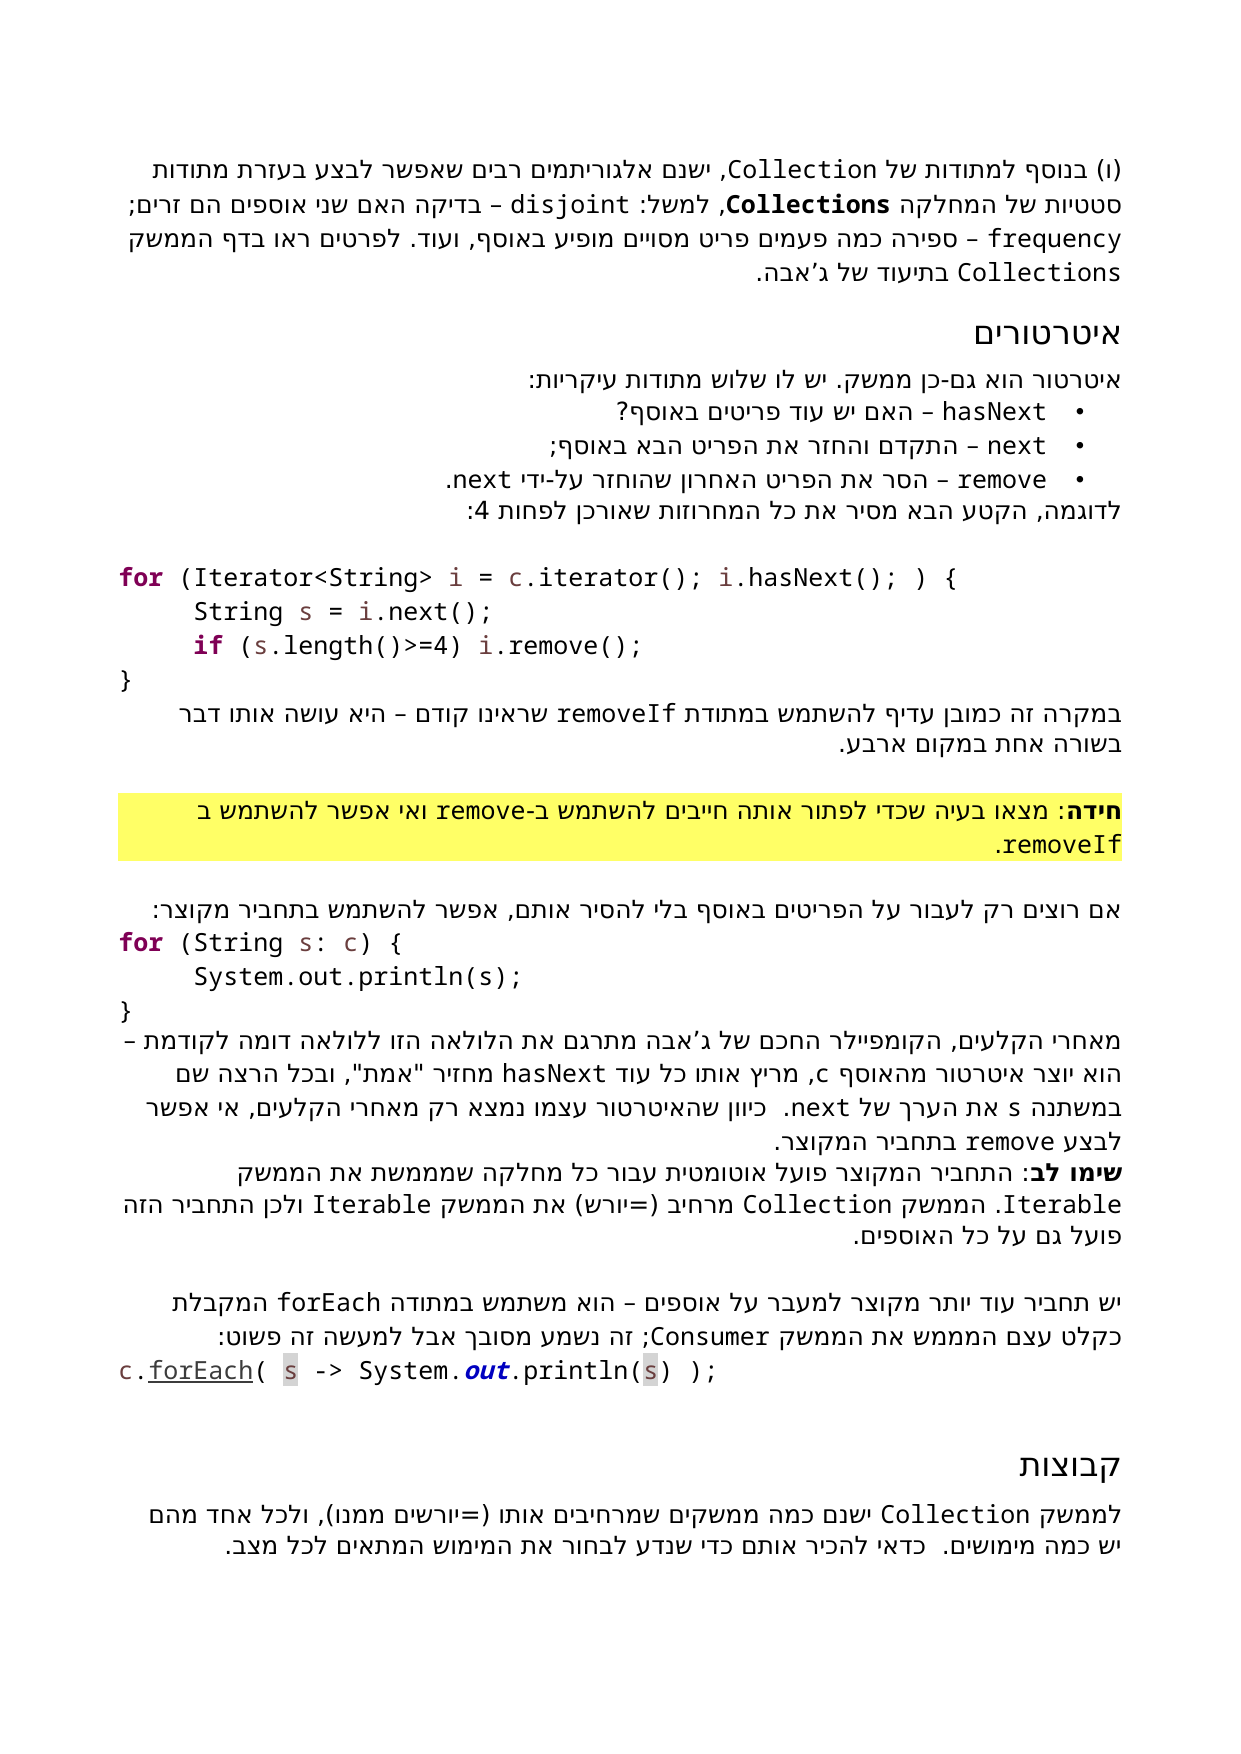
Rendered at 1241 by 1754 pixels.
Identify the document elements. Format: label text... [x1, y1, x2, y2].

text מאחרי הקלעים, הקומפיילר החכם של ג’אבה מתרגם את הלולאה הזו ללולאה דומה לקודמת – הוא יוצר איטרטור מהאוסף c, מריץ אותו כל עוד hasNext מחזיר "אמת", ובכל הרצה שם במשתנה s את הערך של next. כיוון שהאיטרטור עצמו נמצא רק מאחרי הקלעים, אי אפשר לבצע remove בתחביר המקוצר. [118, 1026, 1122, 1158]
text } [118, 662, 1122, 696]
text } [118, 992, 1122, 1026]
text String s = i.next(); [118, 593, 1122, 627]
subtitle קבוצות [118, 1446, 1122, 1484]
text if (s.length()>=4) i.remove(); [118, 627, 1122, 662]
list next – התקדם והחזר את הפריט הבא באוסף; [118, 428, 1084, 462]
list remove – הסר את הפריט האחרון שהוחזר על-ידי next. [118, 462, 1084, 496]
text לדוגמה, הקטע הבא מסיר את כל המחרוזות שאורכן לפחות 4: [118, 496, 1122, 525]
text (ו) בנוסף למתודות של Collection, ישנם אלגוריתמים רבים שאפשר לבצע בעזרת מתודות סטטיות של המחלקה Collections, למשל: disjoint – בדיקה האם שני אוספים הם זרים; frequency – ספירה כמה פעמים פריט מסויים מופיע באוסף, ועוד. לפרטים ראו בדף הממשק Collections בתיעוד של ג’אבה. [118, 152, 1122, 288]
text יש תחביר עוד יותר מקוצר למעבר על אוספים – הוא משתמש במתודה forEach המקבלת כקלט עצם המממש את הממשק Consumer; זה נשמע מסובך אבל למעשה זה פשוט: [118, 1284, 1122, 1352]
text for (Iterator<String> i = c.iterator(); i.hasNext(); ) { [118, 559, 1122, 593]
text במקרה זה כמובן עדיף להשתמש במתודת removeIf שראינו קודם – היא עושה אותו דבר בשורה אחת במקום ארבע. [118, 696, 1122, 759]
text חידה: מצאו בעיה שכדי לפתור אותה חייבים להשתמש ב-remove ואי אפשר להשתמש בremoveIf. [118, 793, 1122, 861]
text for (String s: c) { [118, 924, 1122, 958]
text שימו לב: התחביר המקוצר פועל אוטומטית עבור כל מחלקה שמממשת את הממשק Iterable. הממשק Collection מרחיב (=יורש) את הממשק Iterable ולכן התחביר הזה פועל גם על כל האוספים. [118, 1158, 1122, 1250]
text c.forEach( s -> System.out.println(s) ); [118, 1352, 1122, 1386]
text לממשק Collection ישנם כמה ממשקים שמרחיבים אותו (=יורשים ממנו), ולכל אחד מהם יש כמה מימושים. כדאי להכיר אותם כדי שנדע לבחור את המימוש המתאים לכל מצב. [118, 1497, 1122, 1560]
text System.out.println(s); [118, 958, 1122, 992]
text איטרטור הוא גם-כן ממשק. יש לו שלוש מתודות עיקריות: [118, 365, 1122, 394]
text אם רוצים רק לעבור על הפריטים באוסף בלי להסיר אותם, אפשר להשתמש בתחביר מקוצר: [118, 895, 1122, 924]
list hasNext – האם יש עוד פריטים באוסף? [118, 394, 1084, 428]
subtitle איטרטורים [118, 313, 1122, 352]
